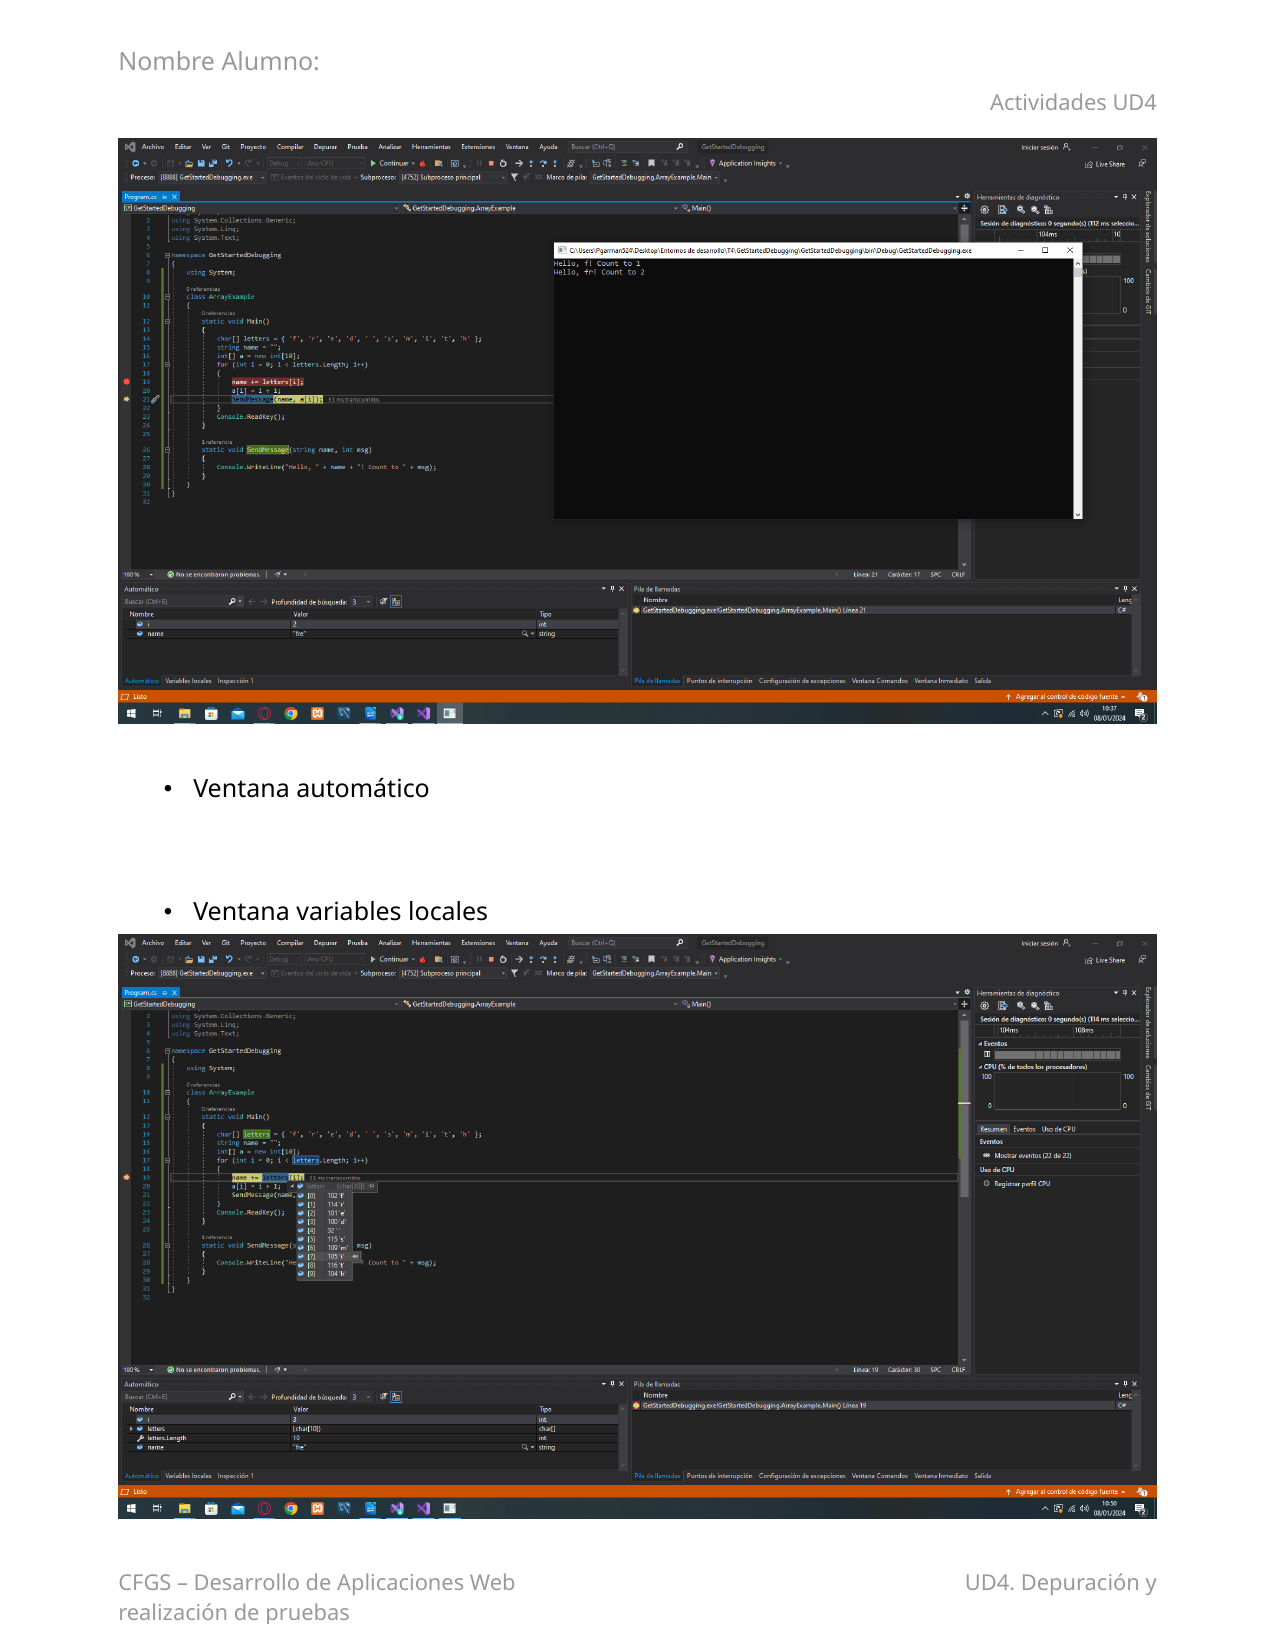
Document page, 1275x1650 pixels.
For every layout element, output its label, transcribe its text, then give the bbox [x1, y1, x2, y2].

list Ventana variables locales [164, 893, 1157, 927]
picture [118, 934, 1157, 1519]
picture [118, 138, 1157, 724]
list Ventana automático [164, 771, 1157, 805]
